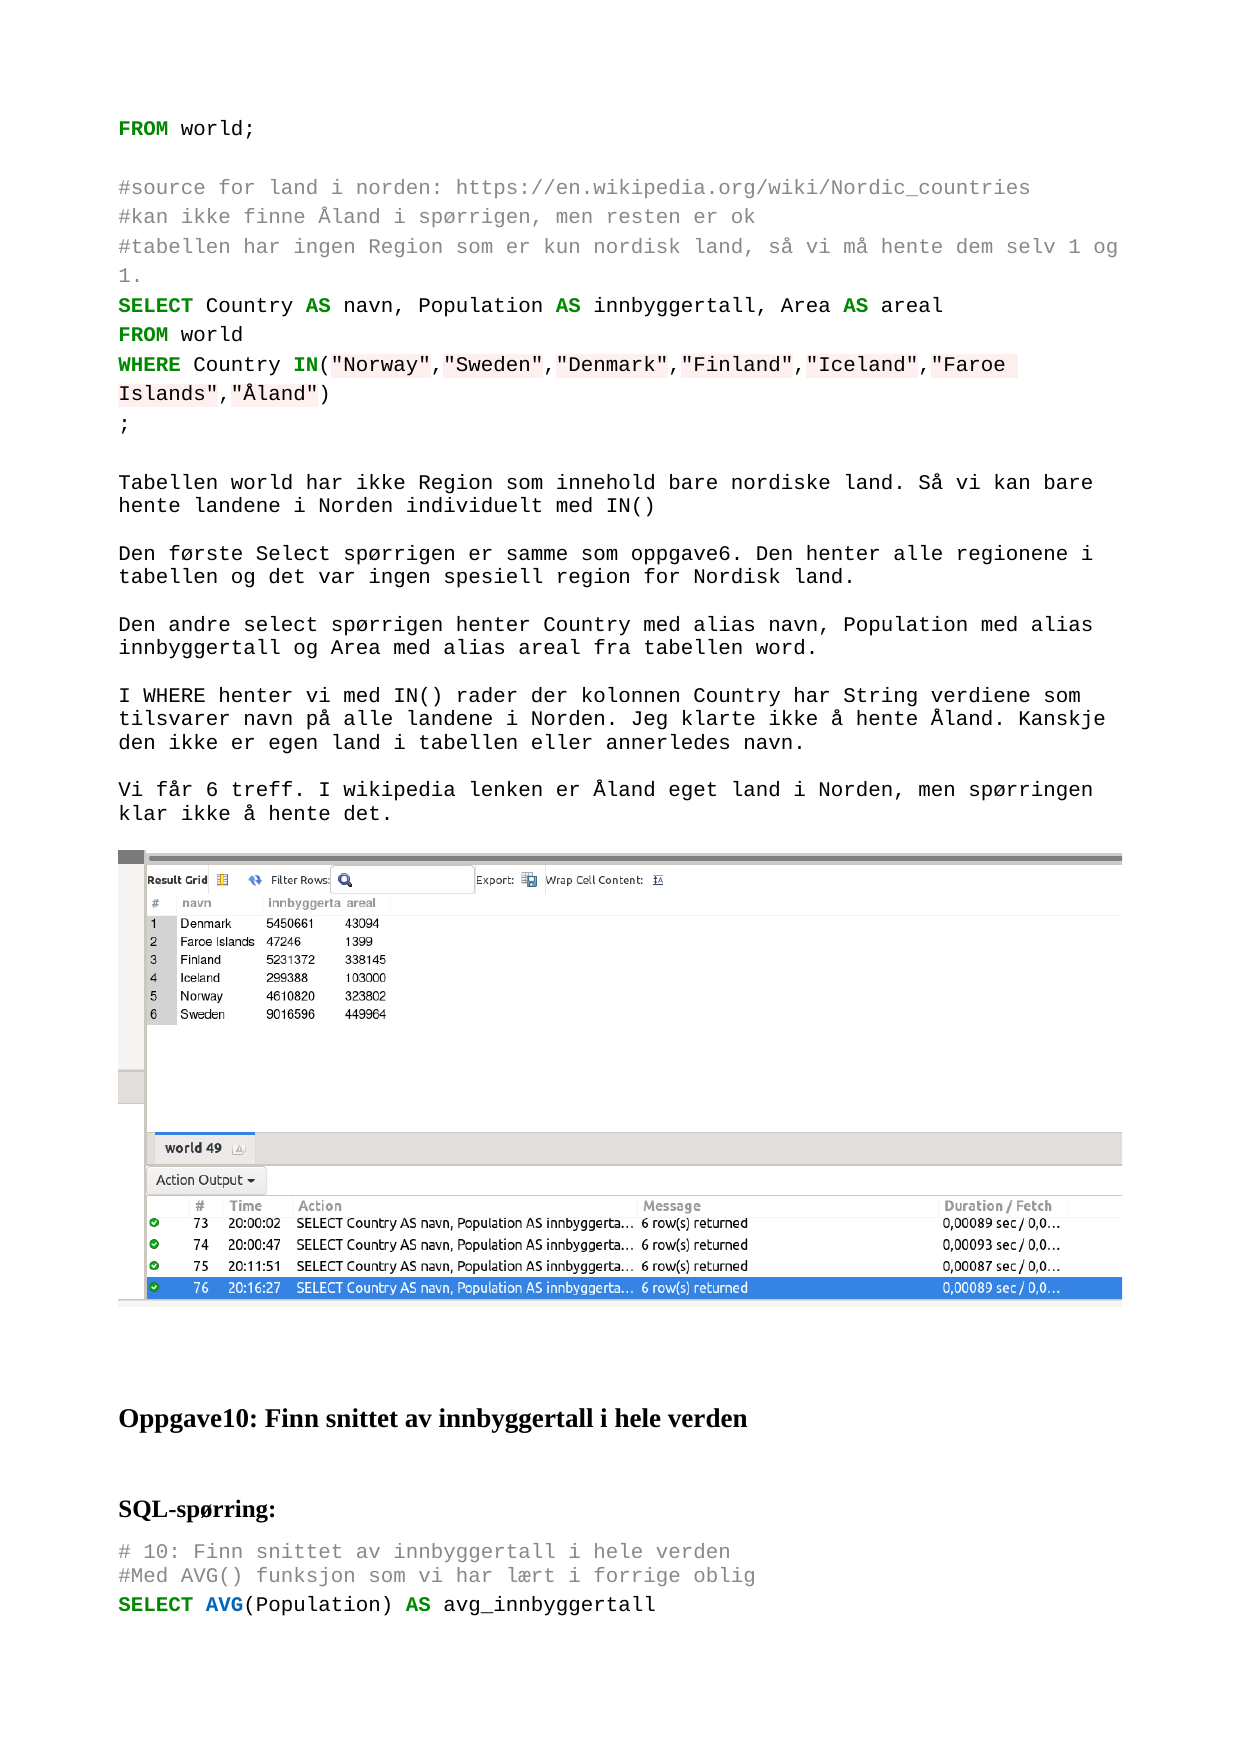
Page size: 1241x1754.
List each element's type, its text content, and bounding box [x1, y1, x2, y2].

picture [118, 850, 1123, 1307]
text # 10: Finn snittet av innbyggertall i hele verden [118, 1541, 1122, 1565]
text Den første Select spørrigen er samme som oppgave6. Den henter alle regionene i tabellen og det var ingen spesiell region for Nordisk land. [118, 543, 1122, 590]
text WHERE Country IN("Norway","Sweden","Denmark","Finland","Iceland","Faroe Islands","Åland") [118, 354, 1122, 407]
text Vi får 6 treff. I wikipedia lenken er Åland eget land i Norden, men spørringen klar ikke å hente det. [118, 779, 1122, 827]
text FROM world [118, 324, 1122, 348]
text SQL-spørring: [118, 1494, 1122, 1522]
text #source for land i norden: https://en.wikipedia.org/wiki/Nordic_countries [118, 177, 1122, 201]
text #Med AVG() funksjon som vi har lært i forrige oblig [118, 1565, 1122, 1588]
text Tabellen world har ikke Region som innehold bare nordiske land. Så vi kan bare hente landene i Norden individuelt med IN() [118, 472, 1122, 519]
text FROM world; [118, 118, 1122, 142]
text I WHERE henter vi med IN() rader der kolonnen Country har String verdiene som tilsvarer navn på alle landene i Norden. Jeg klarte ikke å hente Åland. Kanskje den ikke er egen land i tabellen eller annerledes navn. [118, 685, 1122, 756]
text #kan ikke finne Åland i spørrigen, men resten er ok [118, 207, 1122, 230]
subtitle Oppgave10: Finn snittet av innbyggertall i hele verden [118, 1402, 1122, 1433]
text ; [118, 413, 1122, 437]
text SELECT Country AS navn, Population AS innbyggertall, Area AS areal [118, 295, 1122, 319]
text #tabellen har ingen Region som er kun nordisk land, så vi må hente dem selv 1 og 1. [118, 236, 1122, 289]
text SELECT AVG(Population) AS avg_innbyggertall [118, 1594, 1122, 1618]
text Den andre select spørrigen henter Country med alias navn, Population med alias innbyggertall og Area med alias areal fra tabellen word. [118, 614, 1122, 661]
